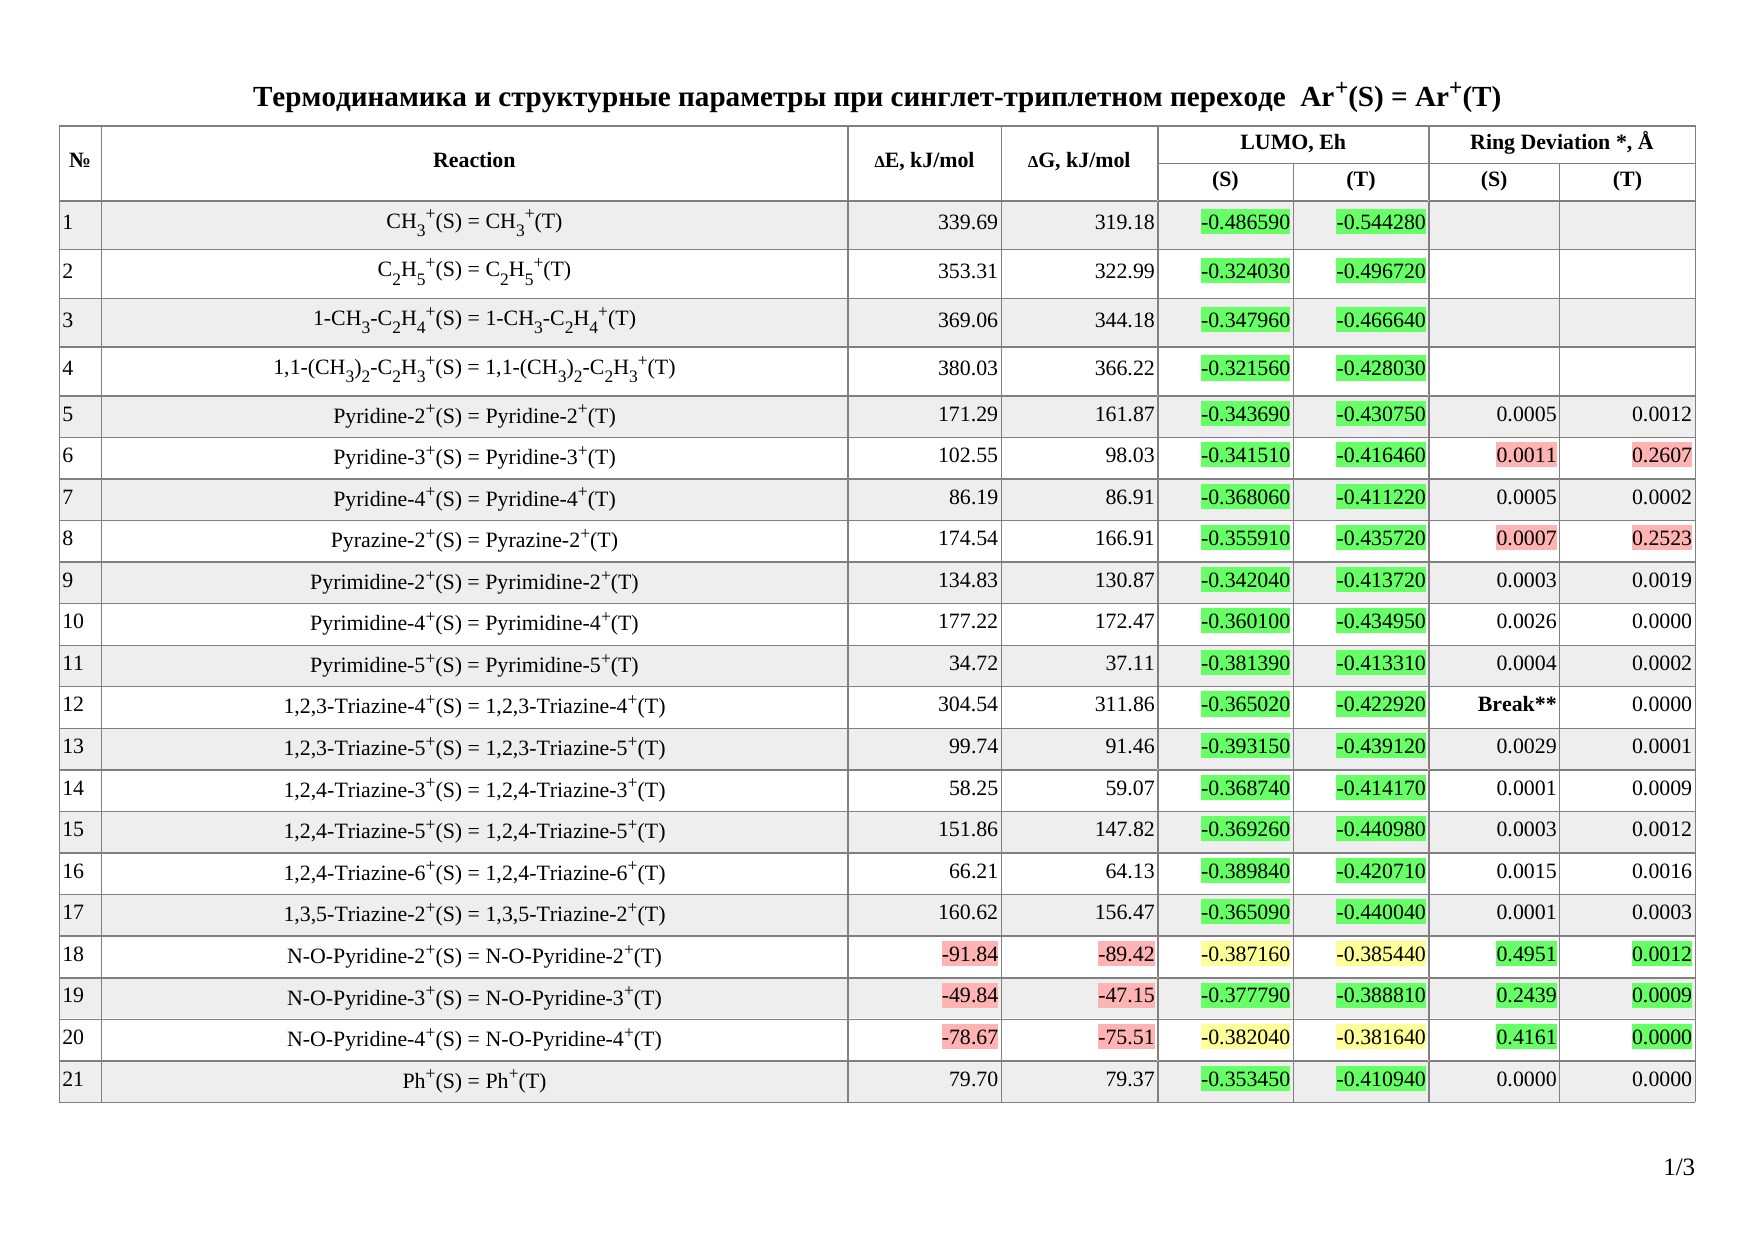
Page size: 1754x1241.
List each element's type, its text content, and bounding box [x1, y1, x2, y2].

table_cell [1560, 202, 1695, 249]
table_cell N-O-Pyridine-3+(S) = N-O-Pyridine-3+(T) [102, 979, 847, 1018]
table_cell Pyridine-4+(S) = Pyridine-4+(T) [102, 480, 847, 520]
table_cell 0.0016 [1560, 854, 1695, 894]
table_cell -0.381390 [1159, 646, 1293, 686]
table_cell 37.11 [1002, 646, 1157, 686]
table_cell -0.360100 [1159, 604, 1293, 644]
table_cell 319.18 [1002, 202, 1157, 249]
table_cell 86.19 [849, 480, 1001, 520]
table_cell -0.385440 [1294, 937, 1428, 977]
table_cell Pyrimidine-5+(S) = Pyrimidine-5+(T) [102, 646, 847, 686]
table_cell 0.0003 [1430, 812, 1559, 852]
table_cell 79.37 [1002, 1062, 1157, 1102]
table_cell 1,1-(CH3)2-C2H3+(S) = 1,1-(CH3)2-C2H3+(T) [102, 348, 847, 395]
table_cell 1,2,3-Triazine-5+(S) = 1,2,3-Triazine-5+(T) [102, 729, 847, 769]
table_cell -0.434950 [1294, 604, 1428, 644]
table_cell 0.0004 [1430, 646, 1559, 686]
table_cell 130.87 [1002, 563, 1157, 603]
table_cell 0.0026 [1430, 604, 1559, 644]
table_cell -0.347960 [1159, 299, 1293, 346]
table_cell 0.0007 [1430, 521, 1559, 561]
table_cell 0.4951 [1430, 937, 1559, 977]
table_cell 0.0002 [1560, 480, 1695, 520]
table_cell 58.25 [849, 771, 1001, 811]
table_cell -0.389840 [1159, 854, 1293, 894]
table_cell 369.06 [849, 299, 1001, 346]
table_cell 102.55 [849, 438, 1001, 478]
table_cell 0.2523 [1560, 521, 1695, 561]
table_cell 2 [60, 250, 101, 298]
table_cell 0.0011 [1430, 438, 1559, 478]
table_cell -47.15 [1002, 979, 1157, 1018]
table_cell C2H5+(S) = C2H5+(T) [102, 250, 847, 298]
table_cell 0.0019 [1560, 563, 1695, 603]
table_cell -0.365020 [1159, 687, 1293, 728]
table_cell 15 [60, 812, 101, 852]
table_cell 12 [60, 687, 101, 728]
table_cell Ph+(S) = Ph+(T) [102, 1062, 847, 1102]
table_cell 99.74 [849, 729, 1001, 769]
table_cell 0.4161 [1430, 1020, 1559, 1060]
table_cell -0.343690 [1159, 397, 1293, 437]
subtitle Термодинамика и структурные параметры при синглет-триплетном переходе Ar+(S) = Ar+(T) [59, 74, 1695, 113]
table_cell 9 [60, 563, 101, 603]
table_cell 66.21 [849, 854, 1001, 894]
table_cell 174.54 [849, 521, 1001, 561]
table_cell -78.67 [849, 1020, 1001, 1060]
table_header ∆E, kJ/mol [849, 127, 1001, 200]
table_cell CH3+(S) = CH3+(T) [102, 202, 847, 249]
table_cell 64.13 [1002, 854, 1157, 894]
table_cell -0.440040 [1294, 895, 1428, 935]
table_cell 0.0009 [1560, 771, 1695, 811]
table_cell 151.86 [849, 812, 1001, 852]
table_cell Break** [1430, 687, 1559, 728]
table_cell -0.365090 [1159, 895, 1293, 935]
table_cell [1560, 348, 1695, 395]
table_cell -0.368060 [1159, 480, 1293, 520]
table_cell (T) [1294, 164, 1428, 200]
table_cell -0.353450 [1159, 1062, 1293, 1102]
table_cell [1430, 348, 1559, 395]
table_cell 134.83 [849, 563, 1001, 603]
table_cell 19 [60, 979, 101, 1018]
table_cell 0.0001 [1430, 895, 1559, 935]
table_cell 0.0001 [1430, 771, 1559, 811]
table_cell 353.31 [849, 250, 1001, 298]
table_cell 0.0015 [1430, 854, 1559, 894]
table_cell (S) [1159, 164, 1293, 200]
table_cell 0.0000 [1560, 604, 1695, 644]
table_cell -0.430750 [1294, 397, 1428, 437]
table_cell 7 [60, 480, 101, 520]
table_cell 0.0002 [1560, 646, 1695, 686]
table_cell -0.324030 [1159, 250, 1293, 298]
table_cell 344.18 [1002, 299, 1157, 346]
table_cell 166.91 [1002, 521, 1157, 561]
table_cell N-O-Pyridine-2+(S) = N-O-Pyridine-2+(T) [102, 937, 847, 977]
table_cell 91.46 [1002, 729, 1157, 769]
table_cell Pyridine-2+(S) = Pyridine-2+(T) [102, 397, 847, 437]
table_cell 1 [60, 202, 101, 249]
table_cell 11 [60, 646, 101, 686]
table_cell 16 [60, 854, 101, 894]
table_cell 156.47 [1002, 895, 1157, 935]
table_cell 177.22 [849, 604, 1001, 644]
table_cell -75.51 [1002, 1020, 1157, 1060]
table_cell (T) [1560, 164, 1695, 200]
table_cell 79.70 [849, 1062, 1001, 1102]
table_cell -0.387160 [1159, 937, 1293, 977]
table_cell -0.369260 [1159, 812, 1293, 852]
table_cell -0.368740 [1159, 771, 1293, 811]
table_cell -89.42 [1002, 937, 1157, 977]
table_cell 18 [60, 937, 101, 977]
table_cell 0.2439 [1430, 979, 1559, 1018]
table_header ∆G, kJ/mol [1002, 127, 1157, 200]
table_cell -0.377790 [1159, 979, 1293, 1018]
table_cell -0.355910 [1159, 521, 1293, 561]
table_cell [1560, 299, 1695, 346]
table_cell 0.0000 [1560, 1020, 1695, 1060]
table_cell 0.0029 [1430, 729, 1559, 769]
table_cell -49.84 [849, 979, 1001, 1018]
table_cell -0.411220 [1294, 480, 1428, 520]
table_cell Pyrazine-2+(S) = Pyrazine-2+(T) [102, 521, 847, 561]
table_header № [60, 127, 101, 200]
table_cell -0.440980 [1294, 812, 1428, 852]
table_cell 171.29 [849, 397, 1001, 437]
table_cell 339.69 [849, 202, 1001, 249]
table_cell 304.54 [849, 687, 1001, 728]
table_cell 0.0001 [1560, 729, 1695, 769]
table_cell -0.435720 [1294, 521, 1428, 561]
table_cell Pyridine-3+(S) = Pyridine-3+(T) [102, 438, 847, 478]
table_cell 1,3,5-Triazine-2+(S) = 1,3,5-Triazine-2+(T) [102, 895, 847, 935]
table_cell 161.87 [1002, 397, 1157, 437]
table_cell 1,2,4-Triazine-3+(S) = 1,2,4-Triazine-3+(T) [102, 771, 847, 811]
table_cell 0.0012 [1560, 937, 1695, 977]
table_cell 160.62 [849, 895, 1001, 935]
table_cell 1,2,4-Triazine-5+(S) = 1,2,4-Triazine-5+(T) [102, 812, 847, 852]
table_cell 86.91 [1002, 480, 1157, 520]
table_cell -0.382040 [1159, 1020, 1293, 1060]
table_cell -0.428030 [1294, 348, 1428, 395]
table_cell [1430, 250, 1559, 298]
table_cell 0.0005 [1430, 397, 1559, 437]
table_cell 59.07 [1002, 771, 1157, 811]
table_cell 14 [60, 771, 101, 811]
table_cell -0.414170 [1294, 771, 1428, 811]
table_cell 0.0012 [1560, 812, 1695, 852]
table_cell [1430, 202, 1559, 249]
table_cell 1,2,3-Triazine-4+(S) = 1,2,3-Triazine-4+(T) [102, 687, 847, 728]
table_cell 0.0000 [1560, 687, 1695, 728]
table_cell -0.496720 [1294, 250, 1428, 298]
table_cell 3 [60, 299, 101, 346]
table_cell 1,2,4-Triazine-6+(S) = 1,2,4-Triazine-6+(T) [102, 854, 847, 894]
table_cell [1560, 250, 1695, 298]
table_cell -0.341510 [1159, 438, 1293, 478]
table_cell 0.0005 [1430, 480, 1559, 520]
table_cell 5 [60, 397, 101, 437]
table_cell -0.486590 [1159, 202, 1293, 249]
table_cell (S) [1430, 164, 1559, 200]
table_cell N-O-Pyridine-4+(S) = N-O-Pyridine-4+(T) [102, 1020, 847, 1060]
table_cell -0.466640 [1294, 299, 1428, 346]
table_cell -0.342040 [1159, 563, 1293, 603]
table_cell -0.544280 [1294, 202, 1428, 249]
table_cell 6 [60, 438, 101, 478]
table_cell 172.47 [1002, 604, 1157, 644]
table_cell 0.0000 [1430, 1062, 1559, 1102]
table_header Ring Deviation *, Å [1430, 127, 1695, 163]
table_cell 98.03 [1002, 438, 1157, 478]
table_cell 8 [60, 521, 101, 561]
table_cell -0.388810 [1294, 979, 1428, 1018]
table_cell 0.0009 [1560, 979, 1695, 1018]
table_cell [1430, 299, 1559, 346]
table_cell 0.2607 [1560, 438, 1695, 478]
table_cell 34.72 [849, 646, 1001, 686]
table_cell Pyrimidine-4+(S) = Pyrimidine-4+(T) [102, 604, 847, 644]
table_cell 322.99 [1002, 250, 1157, 298]
table_cell -0.381640 [1294, 1020, 1428, 1060]
table_cell 17 [60, 895, 101, 935]
table_cell -0.416460 [1294, 438, 1428, 478]
table_cell 0.0003 [1560, 895, 1695, 935]
table_cell -0.413310 [1294, 646, 1428, 686]
table_cell -0.413720 [1294, 563, 1428, 603]
table_cell -0.420710 [1294, 854, 1428, 894]
table_cell Pyrimidine-2+(S) = Pyrimidine-2+(T) [102, 563, 847, 603]
table_cell -0.321560 [1159, 348, 1293, 395]
table_cell 20 [60, 1020, 101, 1060]
table_cell -0.410940 [1294, 1062, 1428, 1102]
table_cell 366.22 [1002, 348, 1157, 395]
table_cell 380.03 [849, 348, 1001, 395]
table_cell 147.82 [1002, 812, 1157, 852]
table_cell -0.439120 [1294, 729, 1428, 769]
table_header LUMO, Eh [1159, 127, 1428, 163]
table_cell 21 [60, 1062, 101, 1102]
table_header Reaction [102, 127, 847, 200]
table_cell -91.84 [849, 937, 1001, 977]
table_cell 0.0012 [1560, 397, 1695, 437]
table_cell -0.422920 [1294, 687, 1428, 728]
table_cell -0.393150 [1159, 729, 1293, 769]
table_cell 311.86 [1002, 687, 1157, 728]
table_cell 4 [60, 348, 101, 395]
table_cell 13 [60, 729, 101, 769]
table_cell 10 [60, 604, 101, 644]
table_cell 0.0003 [1430, 563, 1559, 603]
table_cell 1-CH3-C2H4+(S) = 1-CH3-C2H4+(T) [102, 299, 847, 346]
table_cell 0.0000 [1560, 1062, 1695, 1102]
